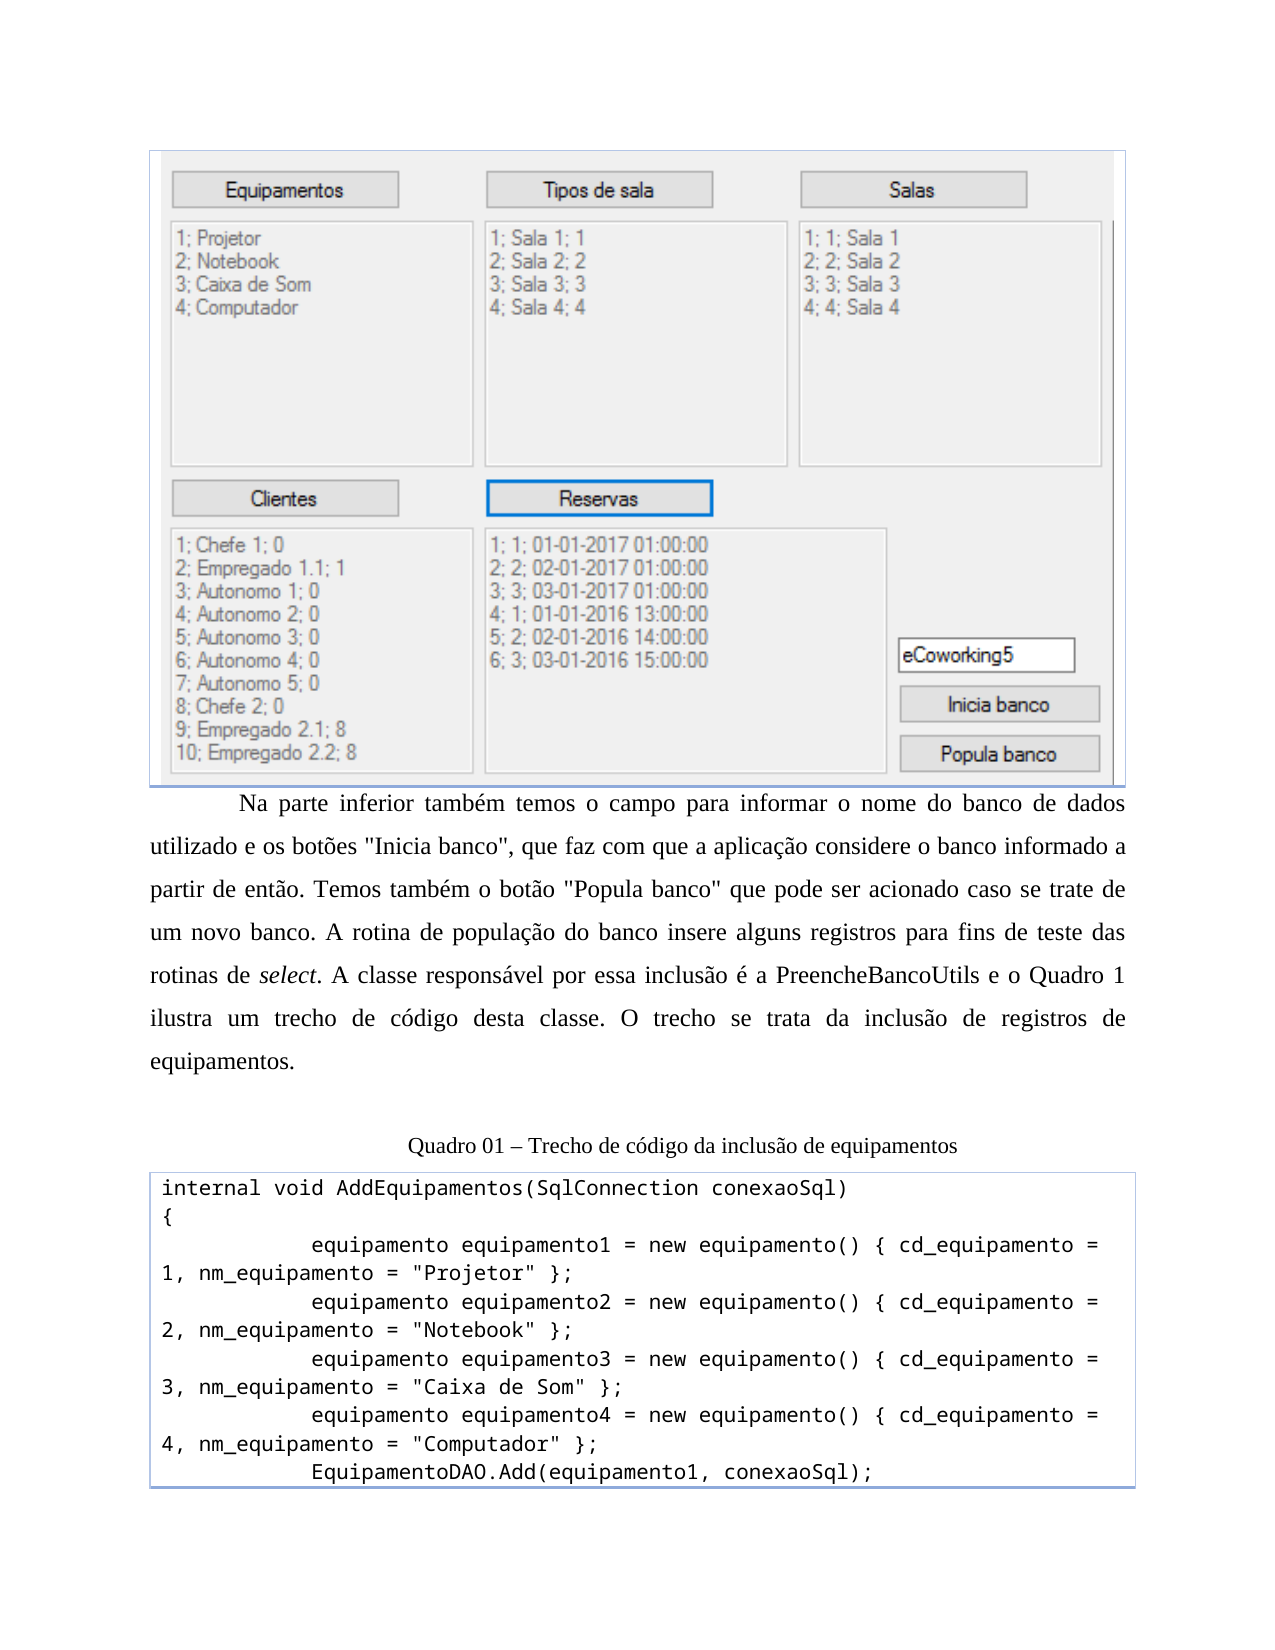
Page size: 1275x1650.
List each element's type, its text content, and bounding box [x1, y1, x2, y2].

text Quadro 01 – Trecho de código da inclusão de equipamentos [150, 1133, 1127, 1159]
table_header [1114, 151, 1125, 784]
table_header [150, 151, 161, 784]
text Na parte inferior também temos o campo para informar o nome do banco de dados utilizado e os botões "Inicia banco", que faz com que a aplicação considere o banco informado a partir de então. Temos também o botão "Popula banco" que pode ser acionado caso se trate de um novo banco. A rotina de população do banco insere alguns registros para fins de teste das rotinas de select. A classe responsável por essa inclusão é a PreencheBancoUtils e o Quadro 1 ilustra um trecho de código desta classe. O trecho se trata da inclusão de registros de equipamentos. [150, 788, 1127, 1075]
table_header internal void AddEquipamentos(SqlConnection conexaoSql) { equipamento equipamento1 = new equipamento() { cd_equipamento = 1, nm_equipamento = "Projetor" }; equipamento equipamento2 = new equipamento() { cd_equipamento = 2, nm_equipamento = "Notebook" }; equipamento equipamento3 = new equipamento() { cd_equipamento = 3, nm_equipamento = "Caixa de Som" }; equipamento equipamento4 = new equipamento() { cd_equipamento = 4, nm_equipamento = "Computador" }; EquipamentoDAO.Add(equipamento1, conexaoSql); [151, 1173, 1135, 1486]
